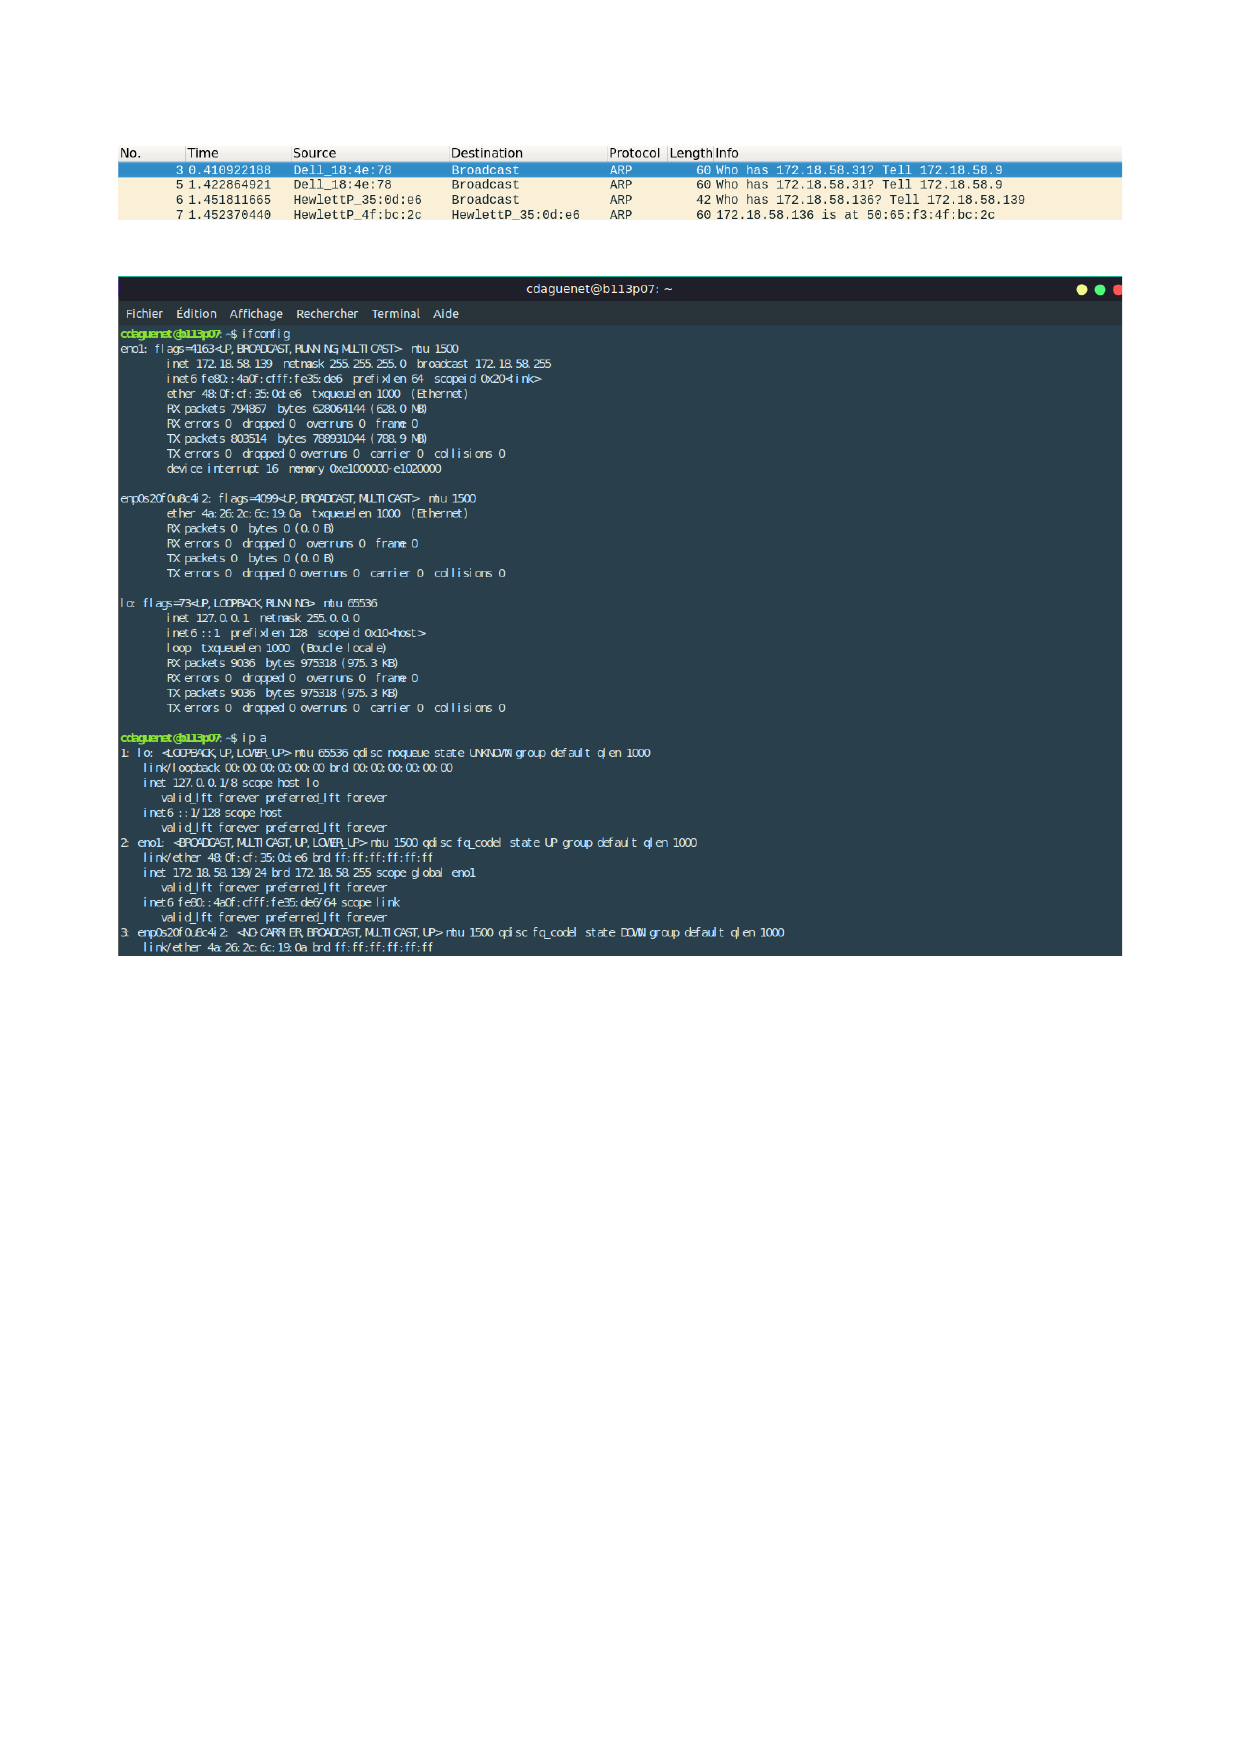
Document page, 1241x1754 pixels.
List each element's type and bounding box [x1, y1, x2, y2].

picture [118, 146, 1123, 220]
picture [118, 276, 1123, 956]
